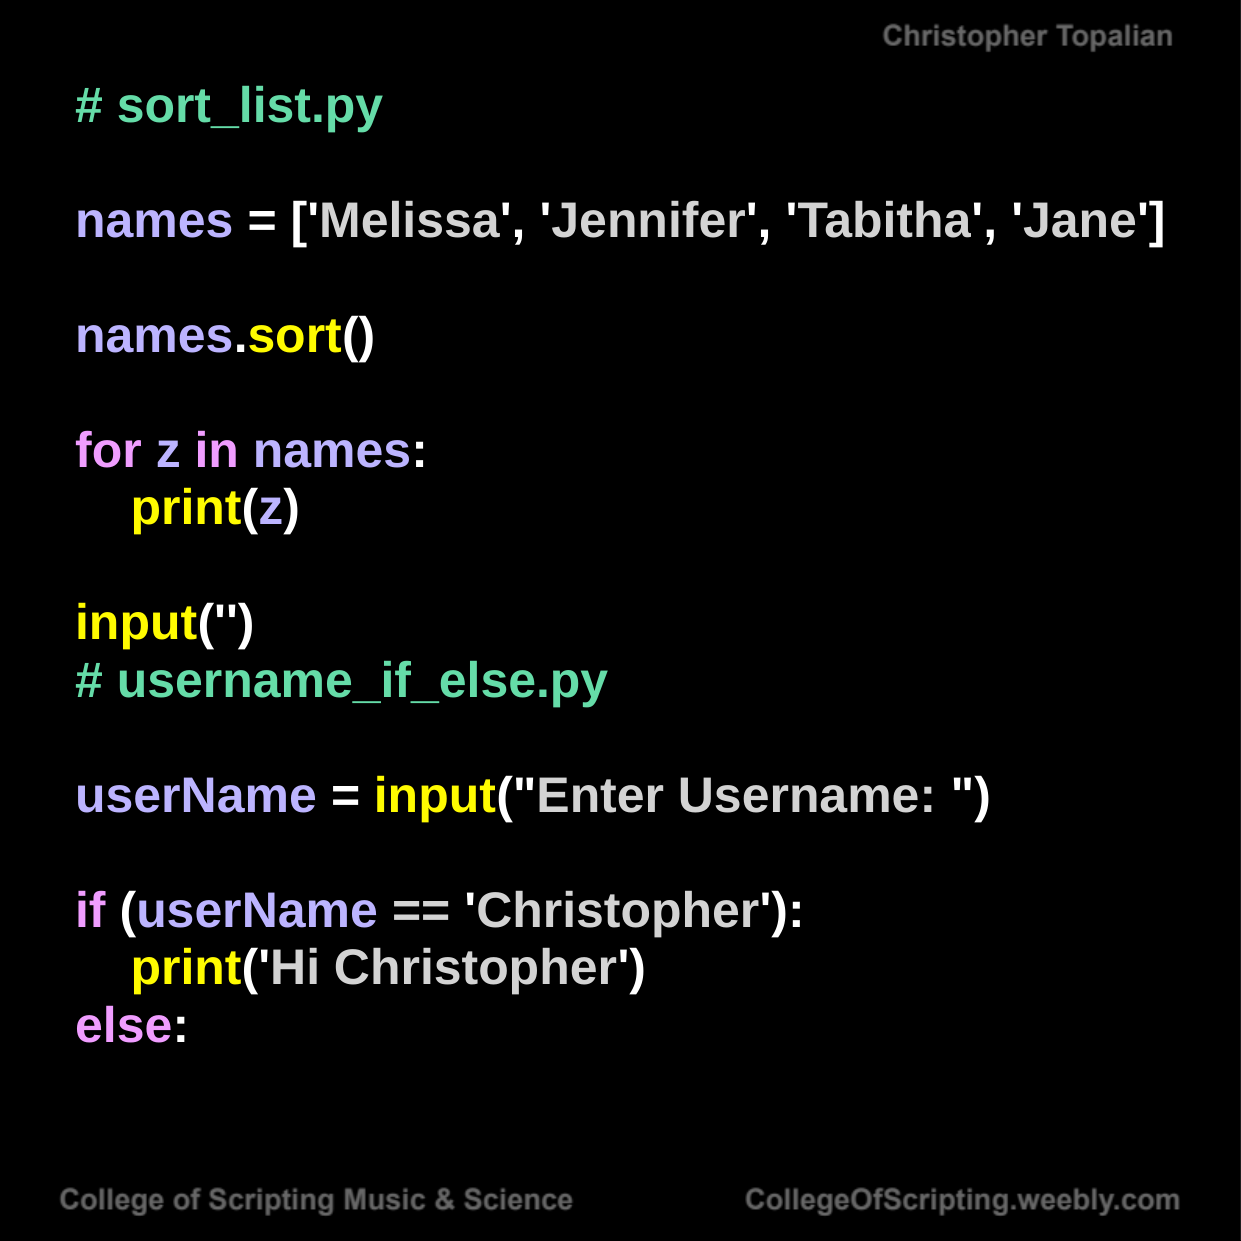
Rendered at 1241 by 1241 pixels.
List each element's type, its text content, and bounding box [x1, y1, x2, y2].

text for z in names: [75, 420, 1166, 477]
text names.sort() [75, 305, 1166, 362]
text if (userName == 'Christopher'): [75, 880, 1166, 937]
text print(z) [75, 477, 1166, 535]
text else: [75, 995, 1166, 1052]
text names = ['Melissa', 'Jennifer', 'Tabitha', 'Jane'] [75, 190, 1166, 247]
text userName = input("Enter Username: ") [75, 765, 1166, 822]
text print('Hi Christopher') [75, 937, 1166, 995]
text # username_if_else.py [75, 650, 1166, 707]
text # sort_list.py [75, 75, 1166, 132]
text input('') [75, 592, 1166, 650]
